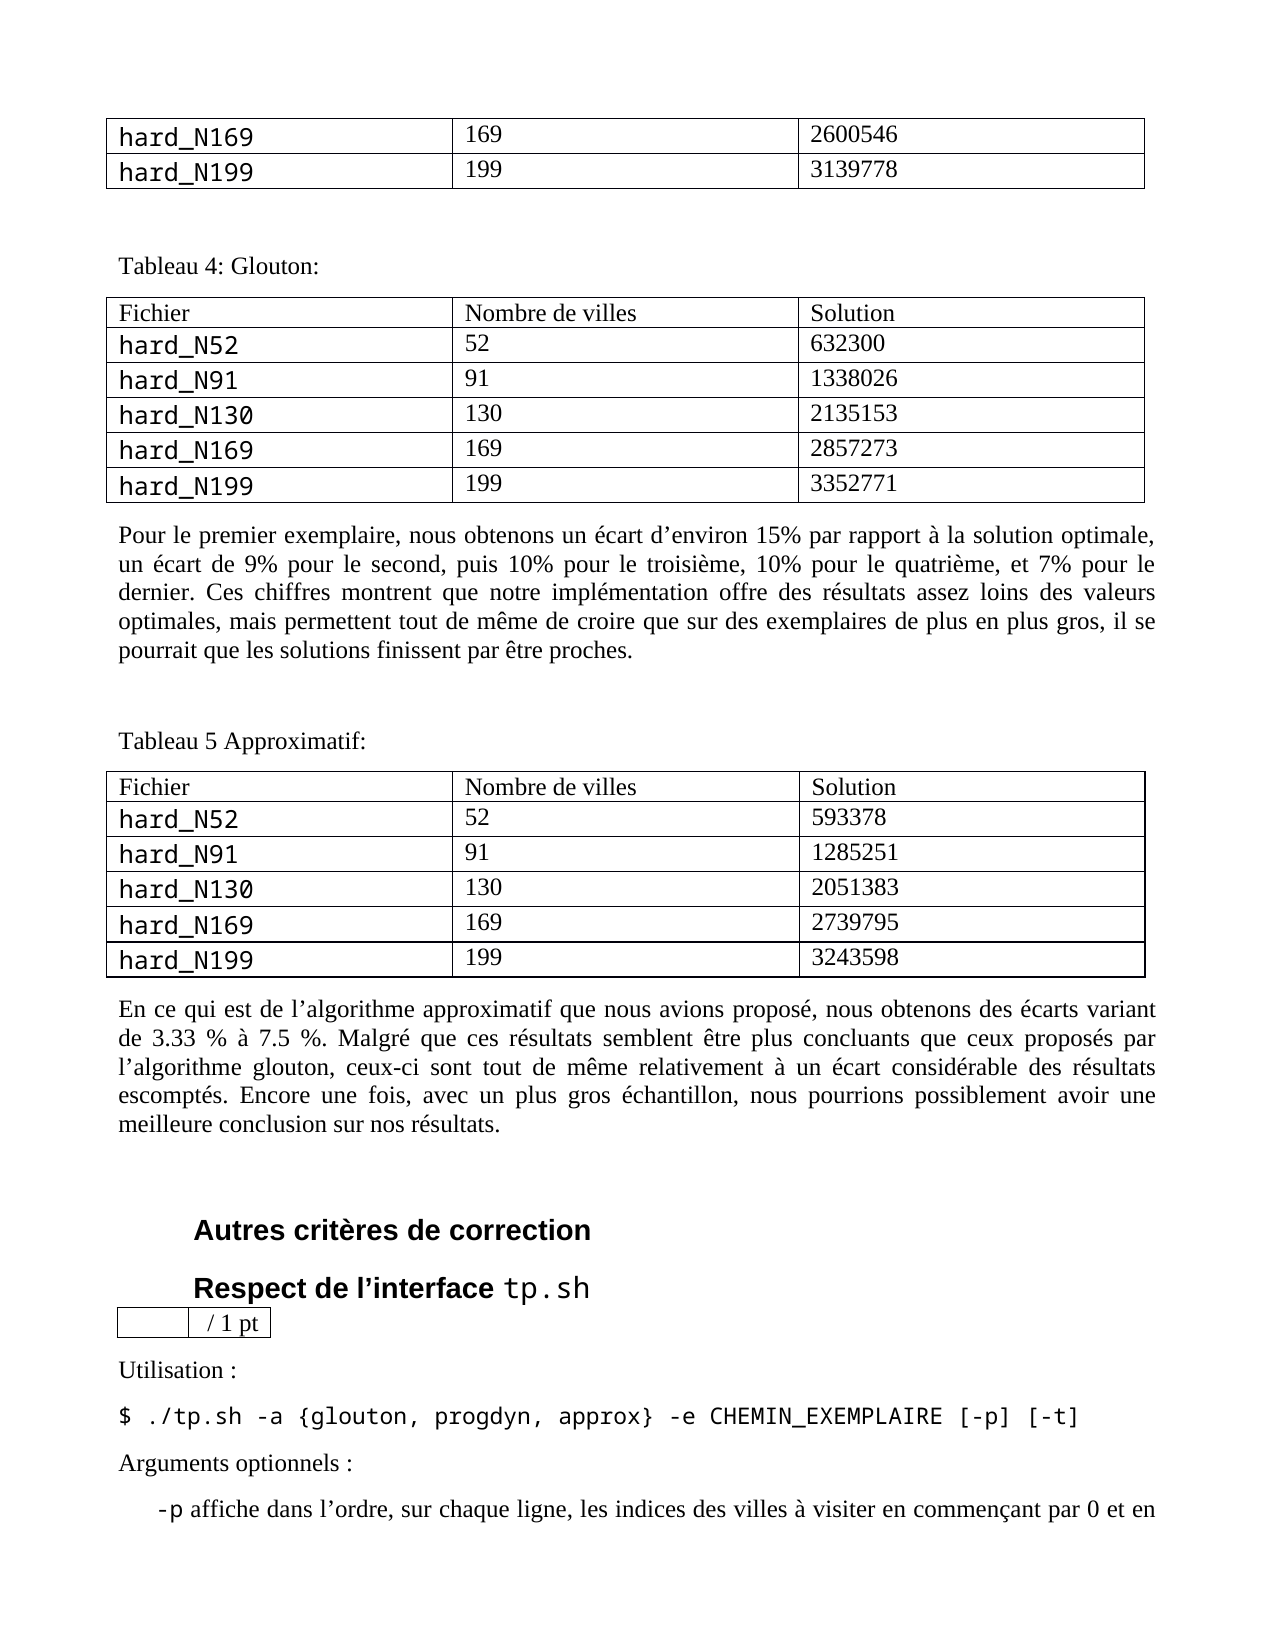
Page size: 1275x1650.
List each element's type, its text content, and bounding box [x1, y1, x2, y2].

text Tableau 4: Glouton: [118, 251, 1157, 280]
table_header [118, 1308, 188, 1337]
table_cell hard_N199 [107, 943, 452, 976]
table_cell 2739795 [800, 907, 1144, 941]
table_header Fichier [107, 298, 452, 327]
table_cell hard_N199 [107, 468, 452, 502]
table_cell 130 [453, 398, 798, 432]
table_cell 199 [453, 468, 798, 502]
table_cell 199 [453, 154, 798, 188]
table_cell hard_N169 [107, 119, 452, 153]
text Tableau 5 Approximatif: [118, 726, 1157, 754]
table_header Solution [799, 298, 1144, 327]
table_cell hard_N199 [107, 154, 452, 188]
table_header Fichier [107, 772, 452, 801]
table_cell hard_N169 [107, 907, 452, 941]
table_cell 2600546 [799, 119, 1144, 153]
table_header Nombre de villes [453, 772, 799, 801]
table_cell 1285251 [800, 837, 1144, 871]
table_cell 169 [453, 433, 798, 467]
table_header Solution [800, 772, 1144, 801]
table_cell 169 [453, 907, 799, 941]
table_cell 2051383 [800, 872, 1144, 906]
table_cell hard_N91 [107, 363, 452, 397]
subtitle Respect de l’interface tp.sh [118, 1267, 1157, 1307]
table_cell 169 [453, 119, 798, 153]
table_header / 1 pt [189, 1308, 270, 1337]
table_cell 3243598 [800, 943, 1144, 976]
table_cell 3352771 [799, 468, 1144, 502]
table_cell 130 [453, 872, 799, 906]
table_cell hard_N52 [107, 328, 452, 362]
text Arguments optionnels : [118, 1448, 1157, 1477]
table_cell 52 [453, 328, 798, 362]
table_cell hard_N91 [107, 837, 452, 871]
text Pour le premier exemplaire, nous obtenons un écart d’environ 15% par rapport à la solution optimale, un écart de 9% pour le second, puis 10% pour le troisième, 10% pour le quatrième, et 7% pour le dernier. Ces chiffres montrent que notre implémentation offre des résultats assez loins des valeurs optimales, mais permettent tout de même de croire que sur des exemplaires de plus en plus gros, il se pourrait que les solutions finissent par être proches. [118, 520, 1157, 664]
table_header Nombre de villes [453, 298, 798, 327]
table_cell hard_N52 [107, 802, 452, 836]
text $ ./tp.sh -a {glouton, progdyn, approx} -e CHEMIN_EXEMPLAIRE [-p] [-t] [118, 1400, 1157, 1431]
table_cell hard_N169 [107, 433, 452, 467]
table_cell 2857273 [799, 433, 1144, 467]
table_cell 1338026 [799, 363, 1144, 397]
table_cell hard_N130 [107, 398, 452, 432]
table_cell 52 [453, 802, 799, 836]
table_cell 3139778 [799, 154, 1144, 188]
table_cell 2135153 [799, 398, 1144, 432]
text Utilisation : [118, 1355, 1157, 1383]
text En ce qui est de l’algorithme approximatif que nous avions proposé, nous obtenons des écarts variant de 3.33 % à 7.5 %. Malgré que ces résultats semblent être plus concluants que ceux proposés par l’algorithme glouton, ceux-ci sont tout de même relativement à un écart considérable des résultats escomptés. Encore une fois, avec un plus gros échantillon, nous pourrions possiblement avoir une meilleure conclusion sur nos résultats. [118, 994, 1157, 1138]
text -p affiche dans l’ordre, sur chaque ligne, les indices des villes à visiter en commençant par 0 et en [156, 1493, 1157, 1525]
table_cell 199 [453, 943, 799, 976]
table_cell 632300 [799, 328, 1144, 362]
table_cell 91 [453, 837, 799, 871]
table_cell hard_N130 [107, 872, 452, 906]
table_cell 91 [453, 363, 798, 397]
table_cell 593378 [800, 802, 1144, 836]
subtitle Autres critères de correction [118, 1213, 1157, 1247]
